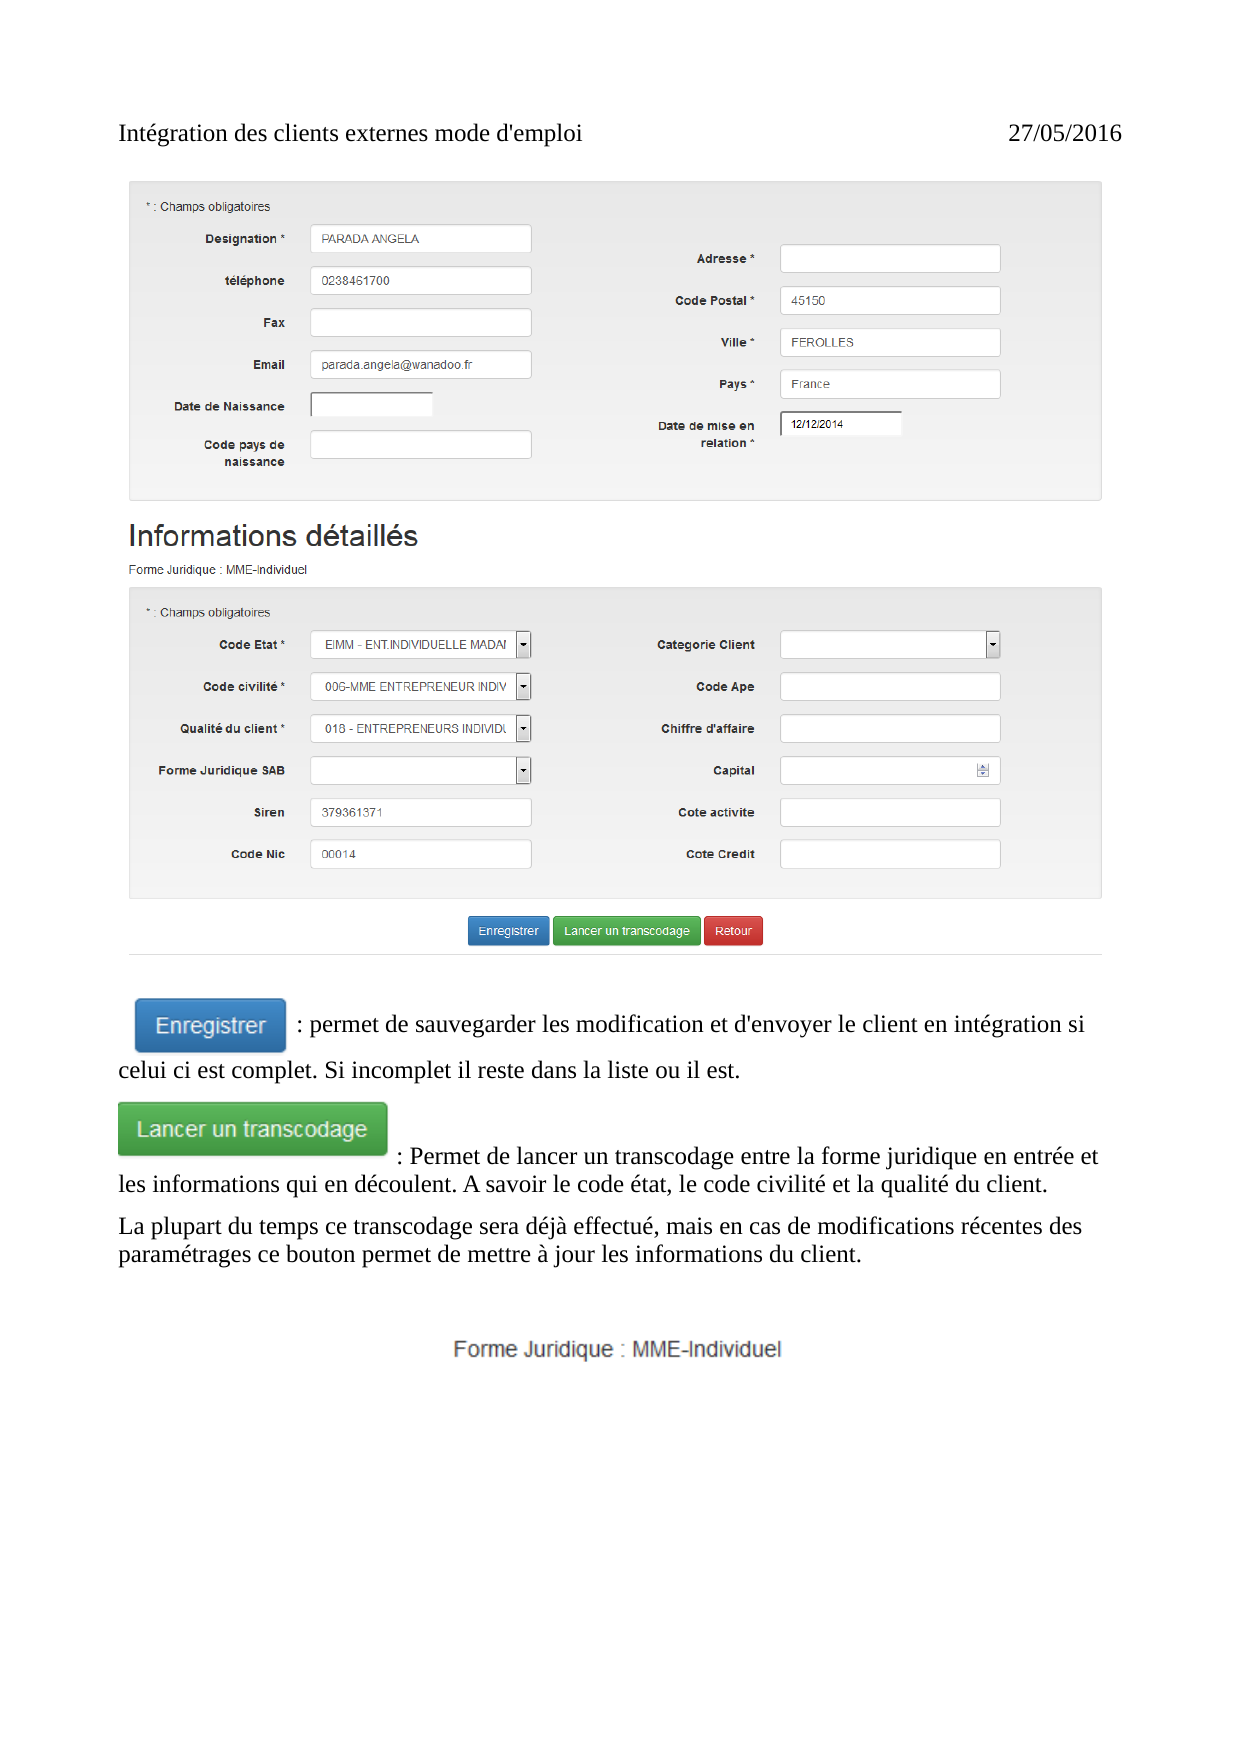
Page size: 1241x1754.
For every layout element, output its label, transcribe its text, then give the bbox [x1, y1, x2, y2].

picture [118, 176, 1122, 957]
picture [441, 1322, 799, 1378]
picture [118, 997, 290, 1056]
text La plupart du temps ce transcodage sera déjà effectué, mais en cas de modifications récentes des paramétrages ce bouton permet de mettre à jour les informations du client. [118, 1211, 1122, 1268]
text : permet de sauvegarder les modification et d'envoyer le client en intégration si celui ci est complet. Si incomplet il reste dans la liste ou il est. [118, 998, 1122, 1084]
text : Permet de lancer un transcodage entre la forme juridique en entrée et les informations qui en découlent. A savoir le code état, le code civilité et la qualité du client. [118, 1097, 1122, 1198]
picture [118, 1096, 390, 1164]
